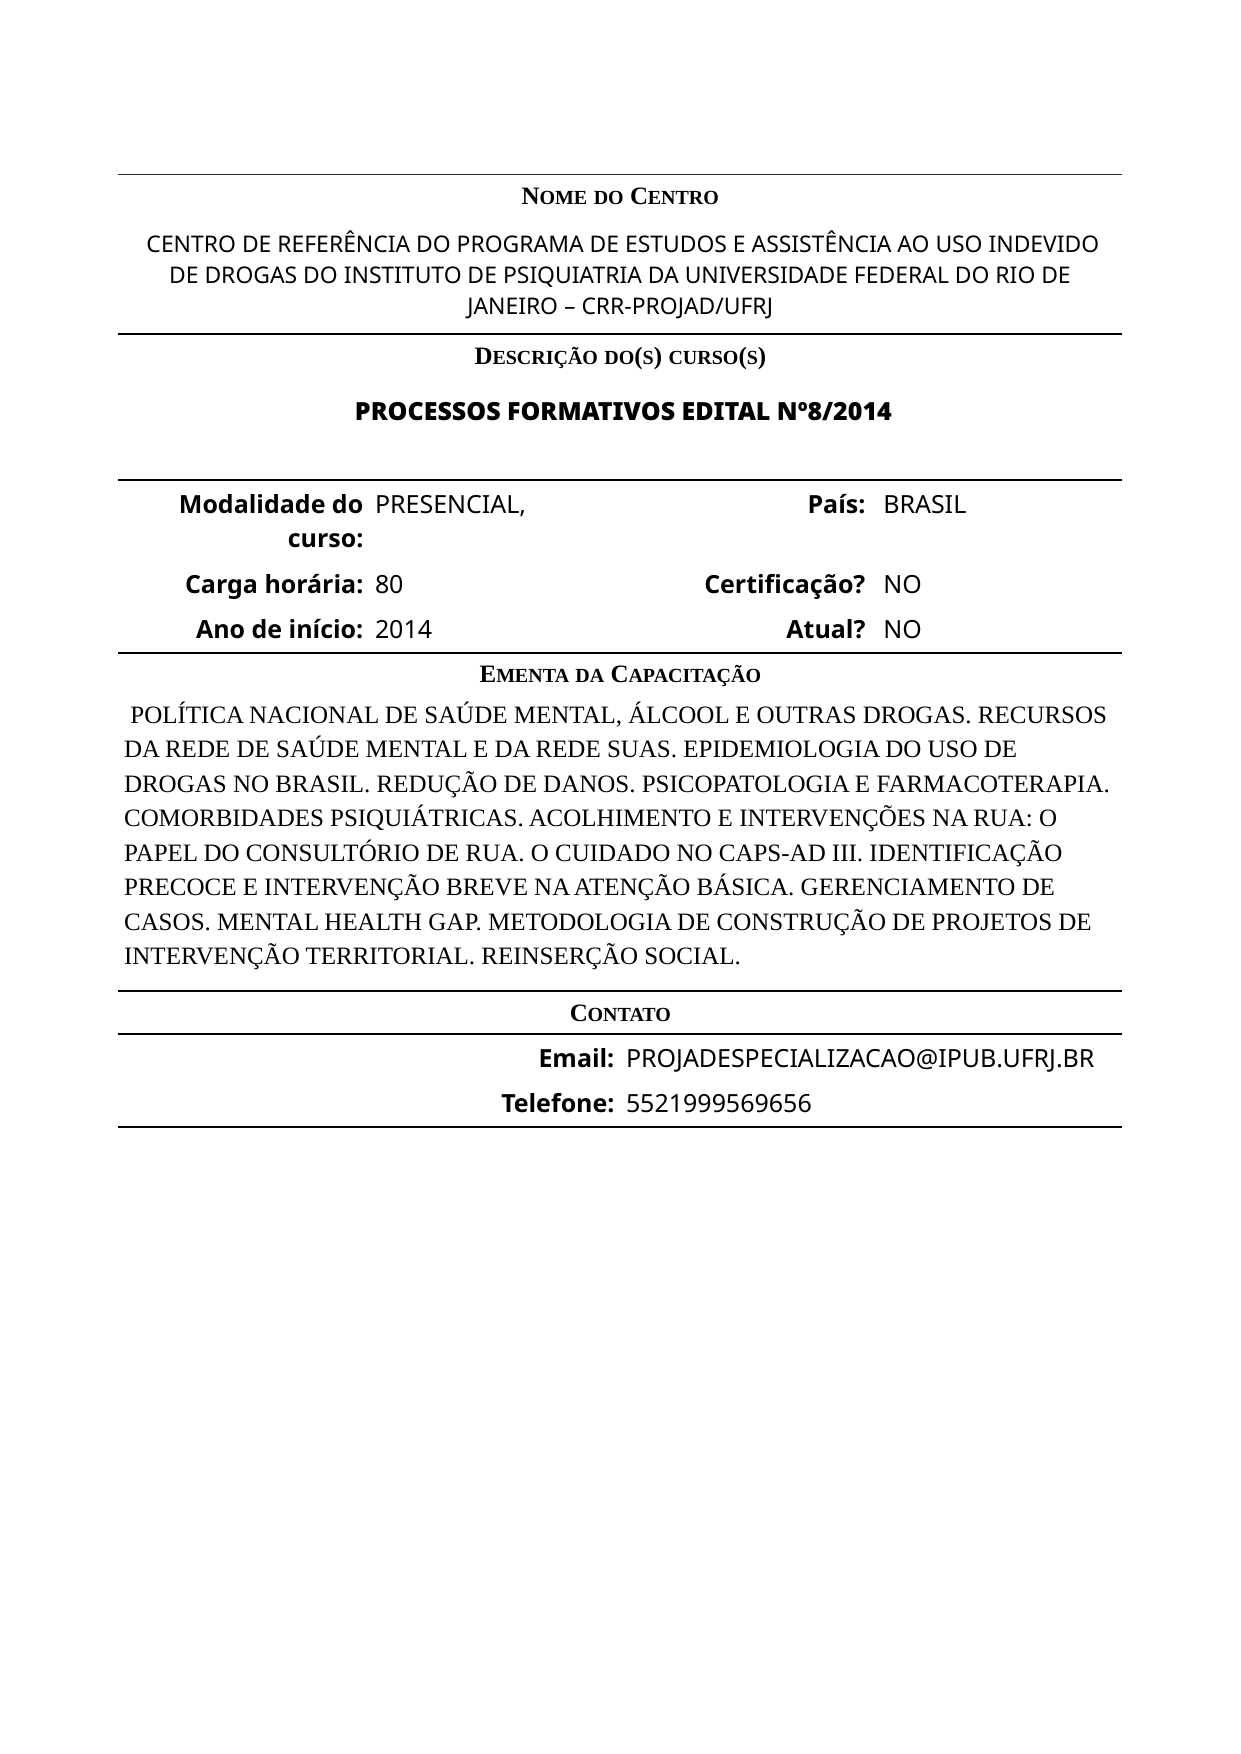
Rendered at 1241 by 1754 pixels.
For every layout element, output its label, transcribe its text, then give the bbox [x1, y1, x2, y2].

table_cell NO [871, 606, 1122, 652]
table_cell Ementa da Capacitação [118, 654, 1122, 694]
table_cell POLÍTICA NACIONAL DE SAÚDE MENTAL, ÁLCOOL E OUTRAS DROGAS. RECURSOS DA REDE DE SAÚDE MENTAL E DA REDE SUAS. EPIDEMIOLOGIA DO USO DE DROGAS NO BRASIL. REDUÇÃO DE DANOS. PSICOPATOLOGIA E FARMACOTERAPIA. COMORBIDADES PSIQUIÁTRICAS. ACOLHIMENTO E INTERVENÇÕES NA RUA: O PAPEL DO CONSULTÓRIO DE RUA. O CUIDADO NO CAPS-AD III. IDENTIFICAÇÃO PRECOCE E INTERVENÇÃO BREVE NA ATENÇÃO BÁSICA. GERENCIAMENTO DE CASOS. MENTAL HEALTH GAP. METODOLOGIA DE CONSTRUÇÃO DE PROJETOS DE INTERVENÇÃO TERRITORIAL. REINSERÇÃO SOCIAL. [118, 694, 1122, 990]
table_cell Modalidade do curso: [118, 481, 369, 561]
table_cell PROJADESPECIALIZACAO@IPUB.UFRJ.BR [620, 1035, 1122, 1080]
table_cell BRASIL [871, 481, 1122, 561]
table_cell Ano de início: [118, 606, 369, 652]
table_cell 5521999569656 [620, 1080, 1122, 1126]
table_cell País: [620, 481, 871, 561]
table_cell PRESENCIAL, [369, 481, 620, 561]
table_cell PROCESSOS FORMATIVOS EDITAL Nº8/2014 [118, 375, 1122, 479]
table_header Nome do Centro [118, 176, 1122, 216]
table_cell CENTRO DE REFERÊNCIA DO PROGRAMA DE ESTUDOS E ASSISTÊNCIA AO USO INDEVIDO DE DROGAS DO INSTITUTO DE PSIQUIATRIA DA UNIVERSIDADE FEDERAL DO RIO DE JANEIRO – CRR-PROJAD/UFRJ [118, 216, 1122, 333]
table_cell Certificação? [620, 561, 871, 606]
table_cell Email: [118, 1035, 620, 1080]
table_cell 80 [369, 561, 620, 606]
table_cell Atual? [620, 606, 871, 652]
table_cell Contato [118, 992, 1122, 1032]
table_cell Telefone: [118, 1080, 620, 1126]
table_cell 2014 [369, 606, 620, 652]
table_cell Carga horária: [118, 561, 369, 606]
table_cell NO [871, 561, 1122, 606]
table_cell Descrição do(s) curso(s) [118, 335, 1122, 375]
